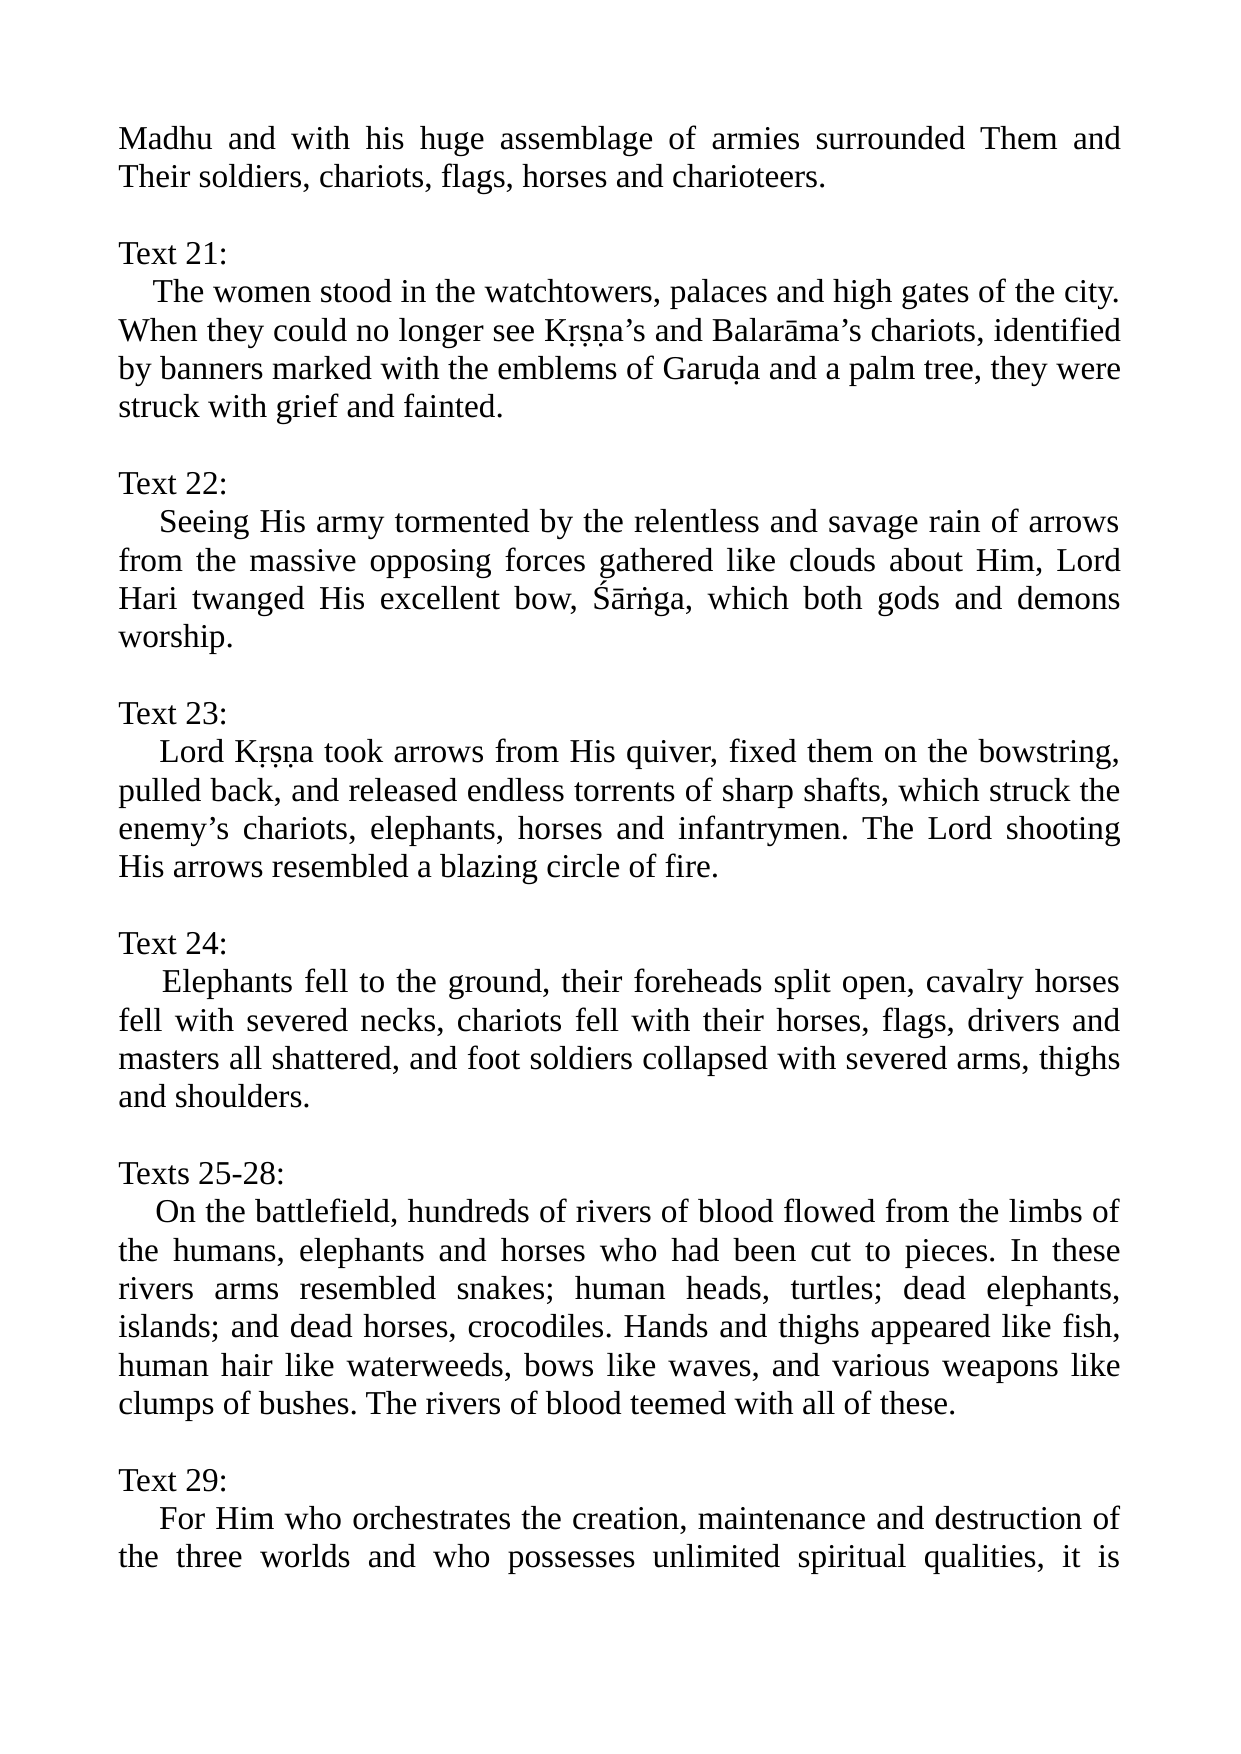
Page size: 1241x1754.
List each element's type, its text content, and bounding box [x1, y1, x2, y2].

text Text 29: [118, 1460, 1122, 1498]
text Texts 25-28: [118, 1153, 1122, 1191]
text Text 22: [118, 463, 1122, 501]
text Text 23: [118, 693, 1122, 731]
text The women stood in the watchtowers, palaces and high gates of the city. When they could no longer see Kṛṣṇa’s and Balarāma’s chariots, identified by banners marked with the emblems of Garuḍa and a palm tree, they were struck with grief and fainted. [118, 271, 1122, 425]
text Seeing His army tormented by the relentless and savage rain of arrows from the massive opposing forces gathered like clouds about Him, Lord Hari twanged His excellent bow, Śārṅga, which both gods and demons worship. [118, 501, 1122, 655]
text Text 21: [118, 233, 1122, 271]
text Lord Kṛṣṇa took arrows from His quiver, fixed them on the bowstring, pulled back, and released endless torrents of sharp shafts, which struck the enemy’s chariots, elephants, horses and infantrymen. The Lord shooting His arrows resembled a blazing circle of fire. [118, 731, 1122, 885]
text For Him who orchestrates the creation, maintenance and destruction of the three worlds and who possesses unlimited spiritual qualities, it is [118, 1498, 1122, 1575]
text Text 24: [118, 923, 1122, 961]
text On the battlefield, hundreds of rivers of blood flowed from the limbs of the humans, elephants and horses who had been cut to pieces. In these rivers arms resembled snakes; human heads, turtles; dead elephants, islands; and dead horses, crocodiles. Hands and thighs appeared like fish, human hair like waterweeds, bows like waves, and various weapons like clumps of bushes. The rivers of blood teemed with all of these. [118, 1191, 1122, 1421]
text Madhu and with his huge assemblage of armies surrounded Them and Their soldiers, chariots, flags, horses and charioteers. [118, 118, 1122, 195]
text Elephants fell to the ground, their foreheads split open, cavalry horses fell with severed necks, chariots fell with their horses, flags, drivers and masters all shattered, and foot soldiers collapsed with severed arms, thighs and shoulders. [118, 961, 1122, 1115]
